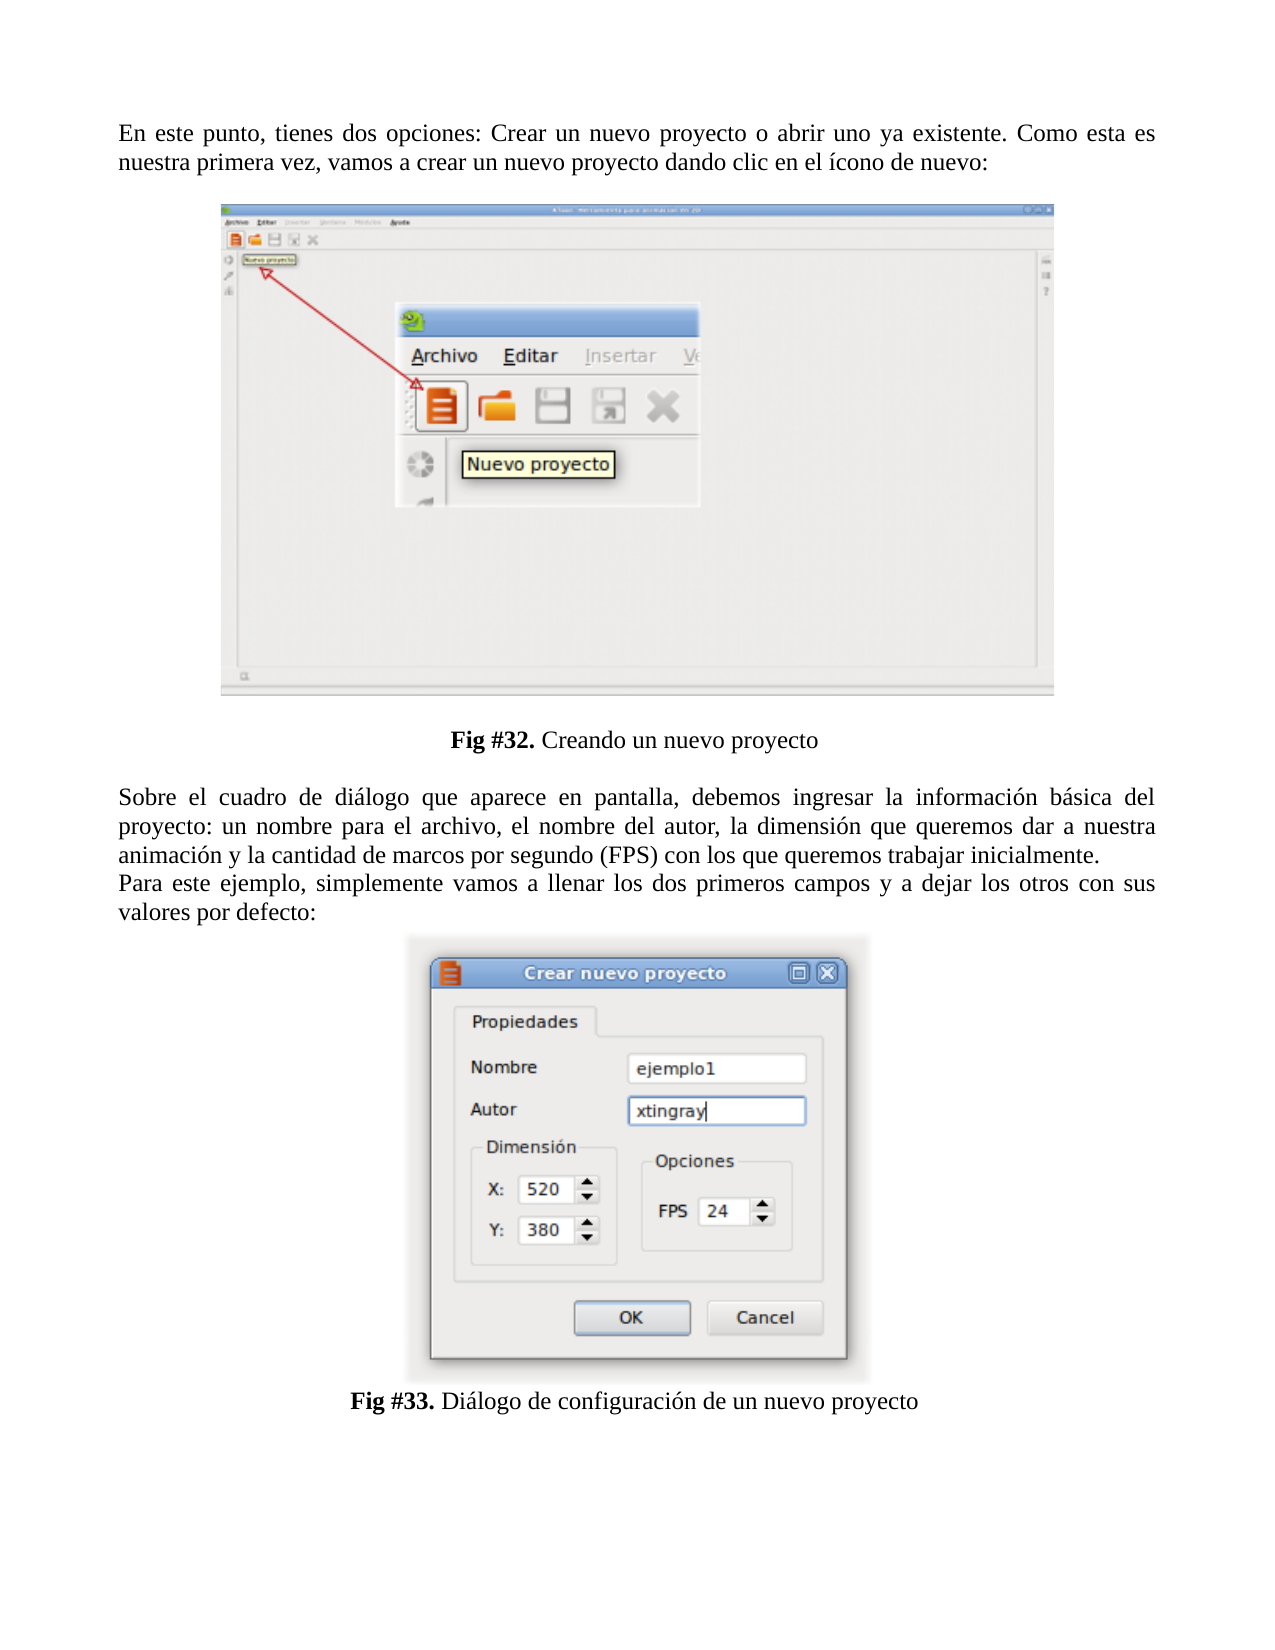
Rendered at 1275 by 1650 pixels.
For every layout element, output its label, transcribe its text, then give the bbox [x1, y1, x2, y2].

text Fig #33. Diálogo de configuración de un nuevo proyecto [118, 1386, 1157, 1415]
picture [220, 204, 1055, 696]
text Sobre el cuadro de diálogo que aparece en pantalla, debemos ingresar la información básica del proyecto: un nombre para el archivo, el nombre del autor, la dimensión que queremos dar a nuestra animación y la cantidad de marcos por segundo (FPS) con los que queremos trabajar inicialmente. [118, 782, 1157, 868]
text Para este ejemplo, simplemente vamos a llenar los dos primeros campos y a dejar los otros con sus valores por defecto: [118, 868, 1157, 926]
text En este punto, tienes dos opciones: Crear un nuevo proyecto o abrir uno ya existente. Como esta es nuestra primera vez, vamos a crear un nuevo proyecto dando clic en el ícono de nuevo: [118, 118, 1157, 176]
picture [402, 931, 873, 1385]
text Fig #32. Creando un nuevo proyecto [118, 725, 1157, 753]
